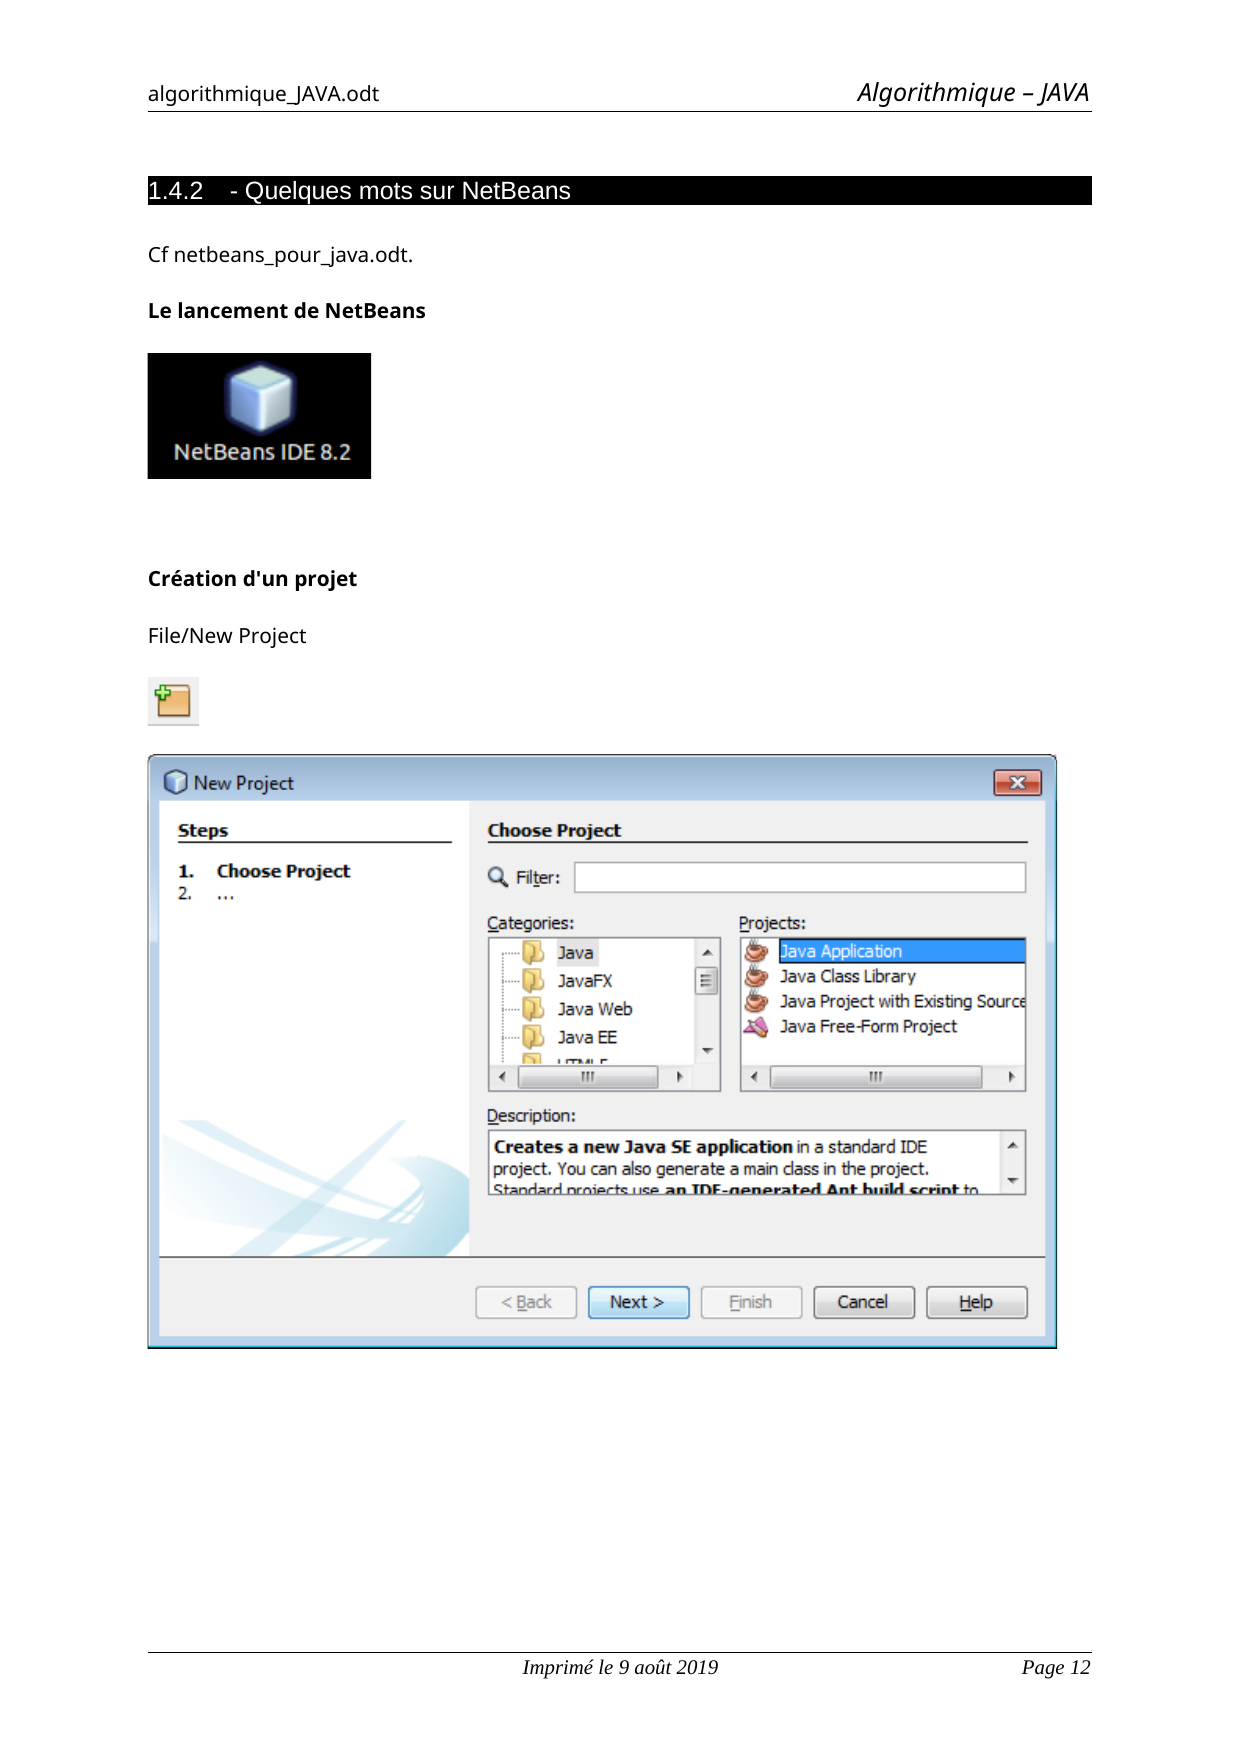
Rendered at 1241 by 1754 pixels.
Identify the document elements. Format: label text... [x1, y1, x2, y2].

text Cf netbeans_pour_java.odt. [148, 240, 1092, 268]
text Le lancement de NetBeans [148, 297, 1092, 325]
picture [147, 677, 200, 726]
picture [147, 754, 1058, 1349]
subtitle - Quelques mots sur NetBeans [148, 176, 1092, 205]
picture [147, 353, 372, 479]
text File/New Project [148, 621, 1092, 649]
text Création d'un projet [148, 564, 1092, 592]
